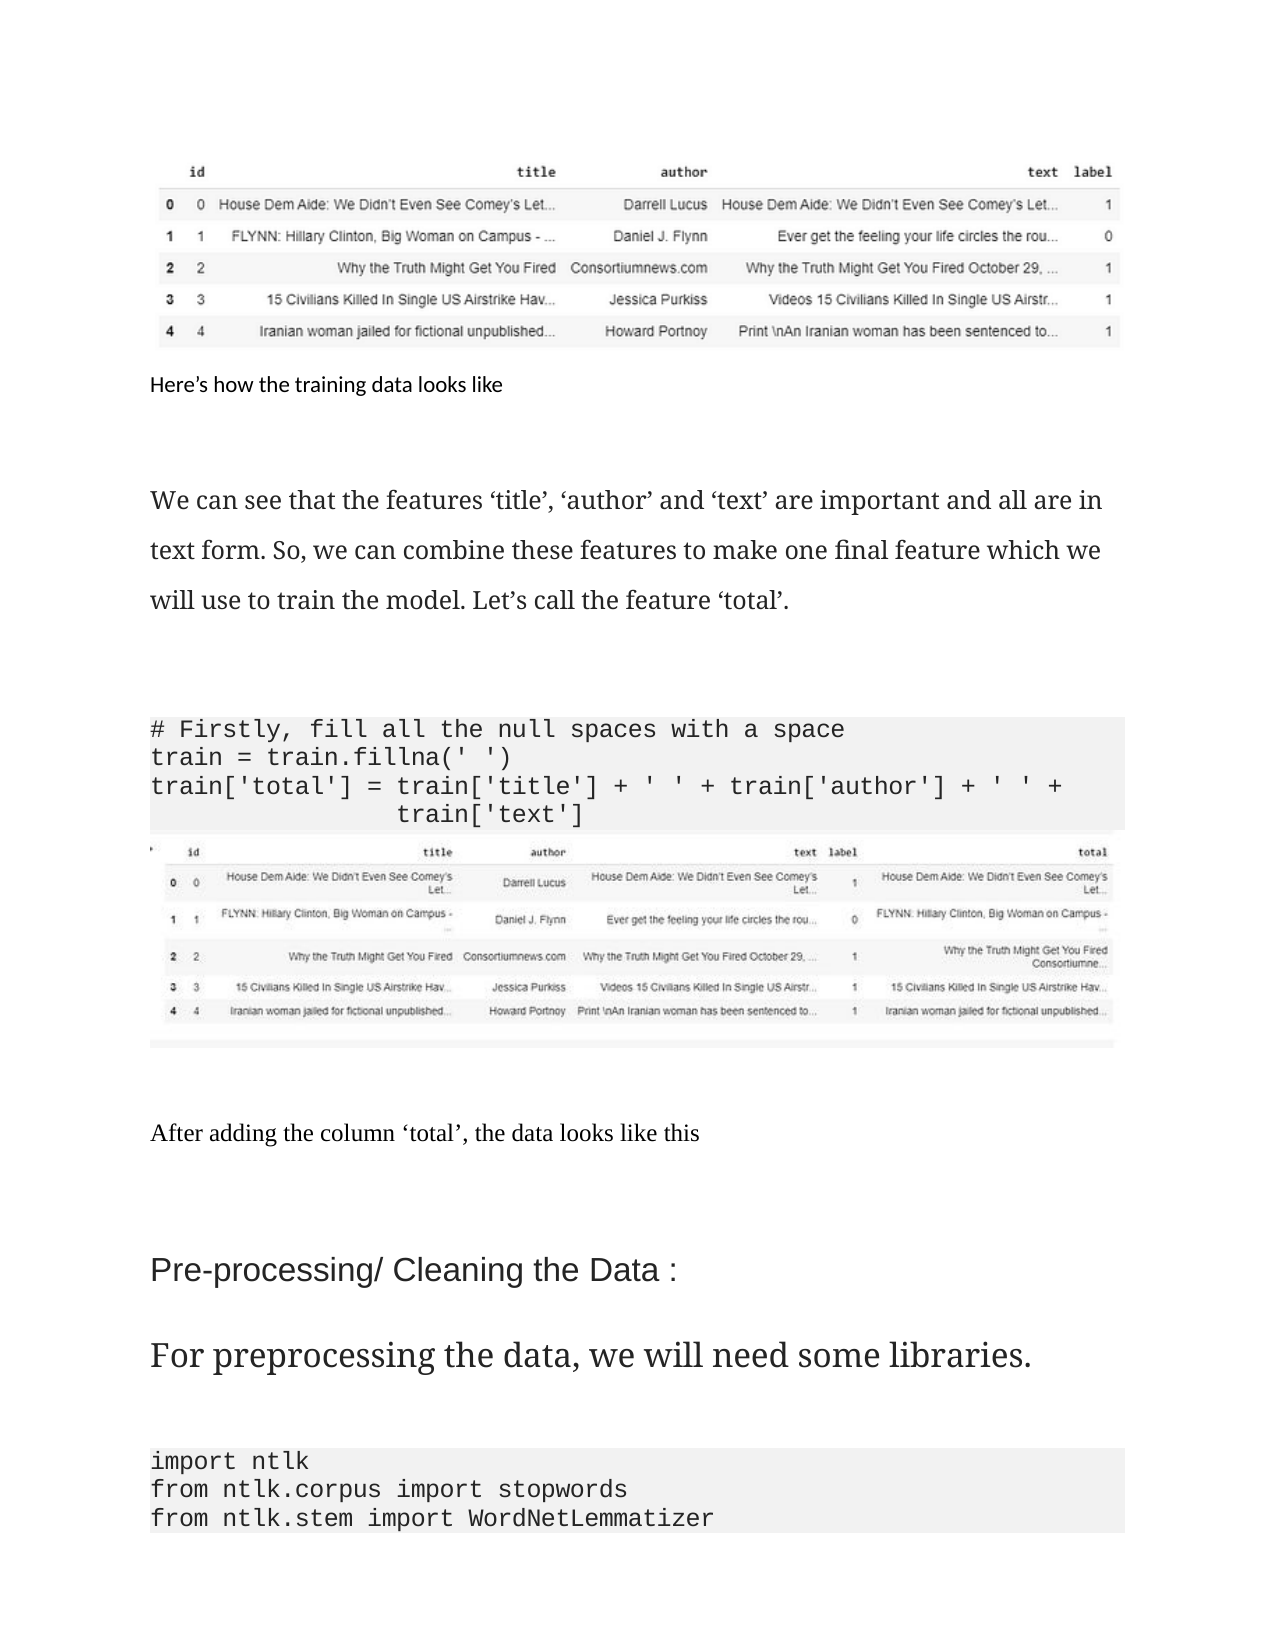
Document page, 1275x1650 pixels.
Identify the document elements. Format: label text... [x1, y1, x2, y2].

subtitle Pre-processing/ Cleaning the Data : [150, 1250, 1125, 1289]
text After adding the column ‘total’, the data looks like this [150, 1097, 1125, 1147]
text import ntlk from ntlk.corpus import stopwords from ntlk.stem import WordNetLemmatizer [150, 1448, 1125, 1533]
text We can see that the features ‘title’, ‘author’ and ‘text’ are important and all are in text form. So, we can combine these features to make one final feature which we will use to train the model. Let’s call the feature ‘total’. [150, 467, 1125, 617]
text For preprocessing the data, we will need some libraries. [150, 1327, 1125, 1377]
text Here’s how the training data looks like [150, 370, 1125, 398]
text # Firstly, fill all the null spaces with a space train = train.fillna(' ') train['total'] = train['title'] + ' ' + train['author'] + ' ' + train['text'] [150, 717, 1125, 830]
